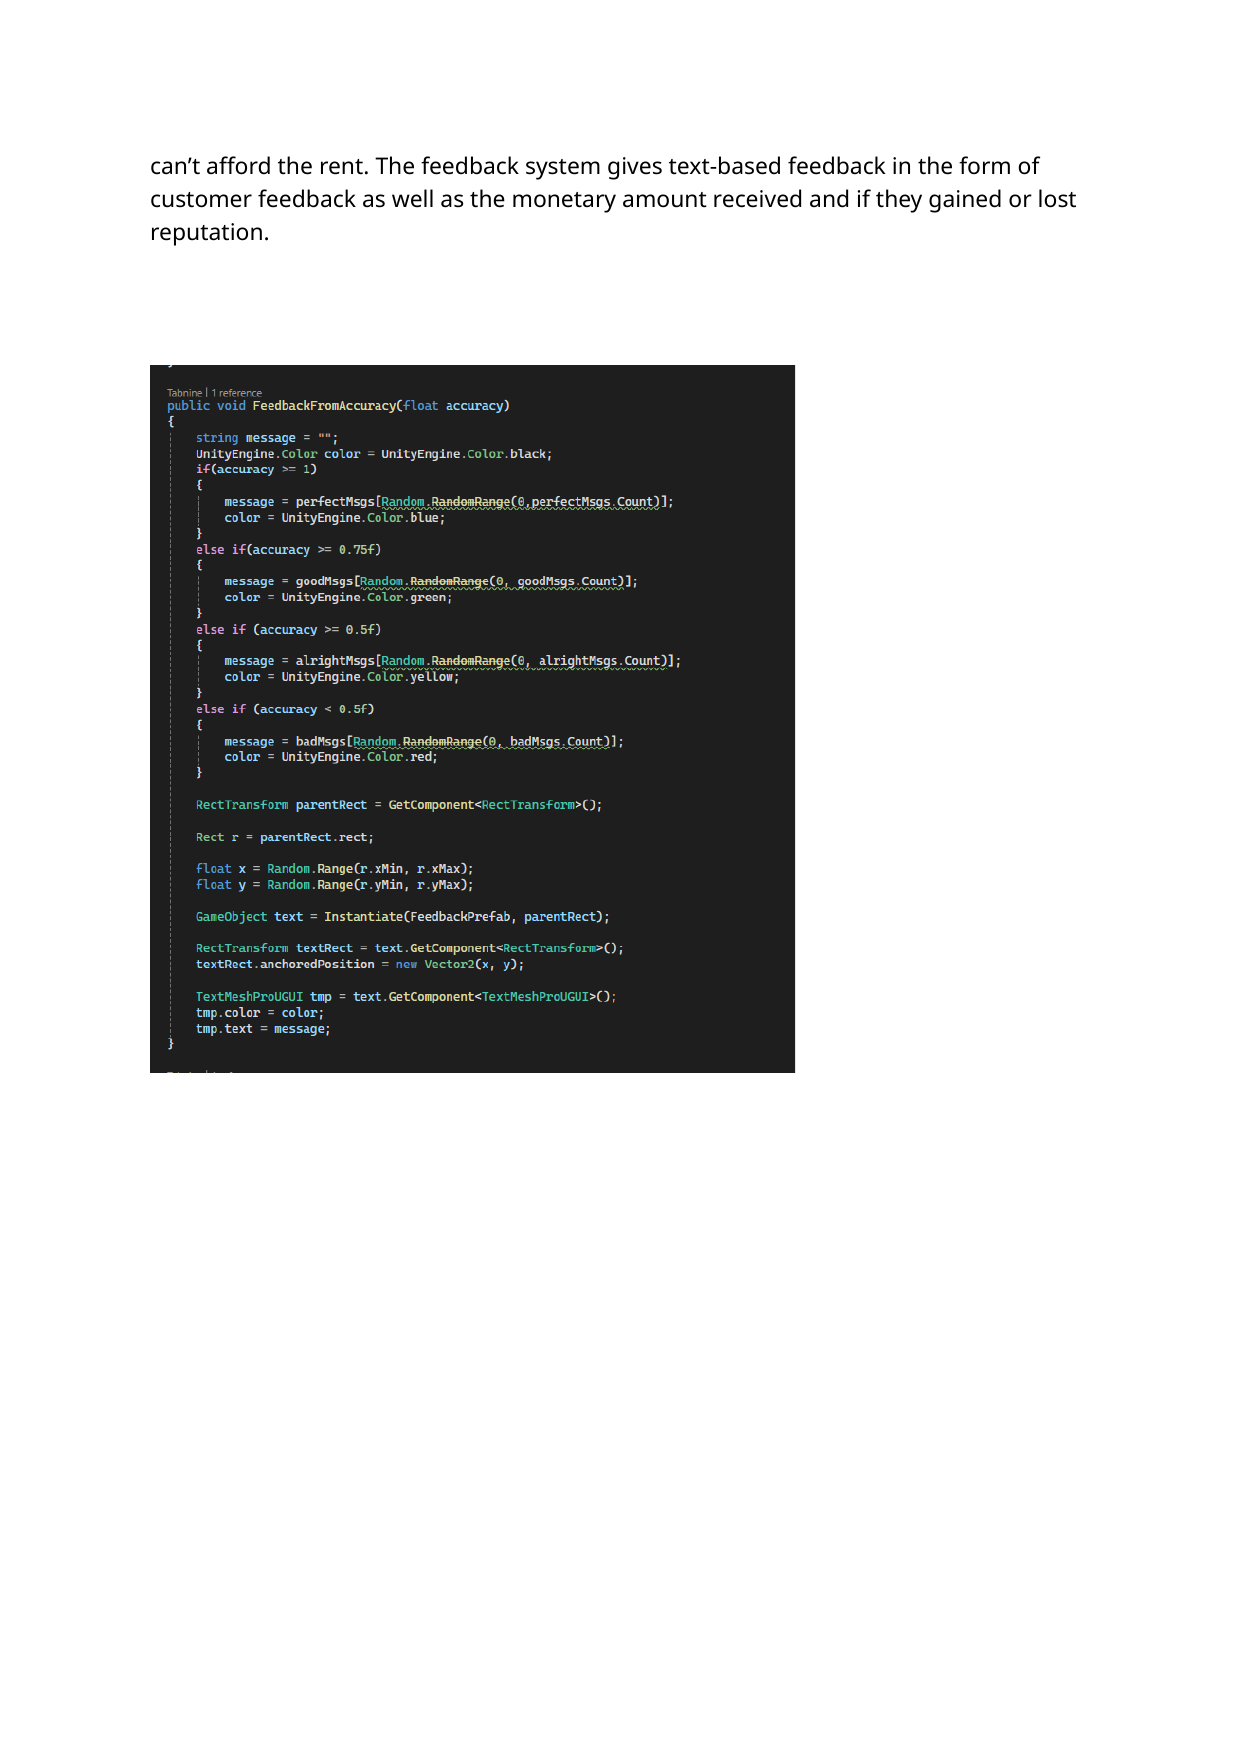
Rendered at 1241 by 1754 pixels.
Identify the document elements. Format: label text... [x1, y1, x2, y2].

text can’t afford the rent. The feedback system gives text-based feedback in the form of customer feedback as well as the monetary amount received and if they gained or lost reputation. [150, 150, 1090, 247]
